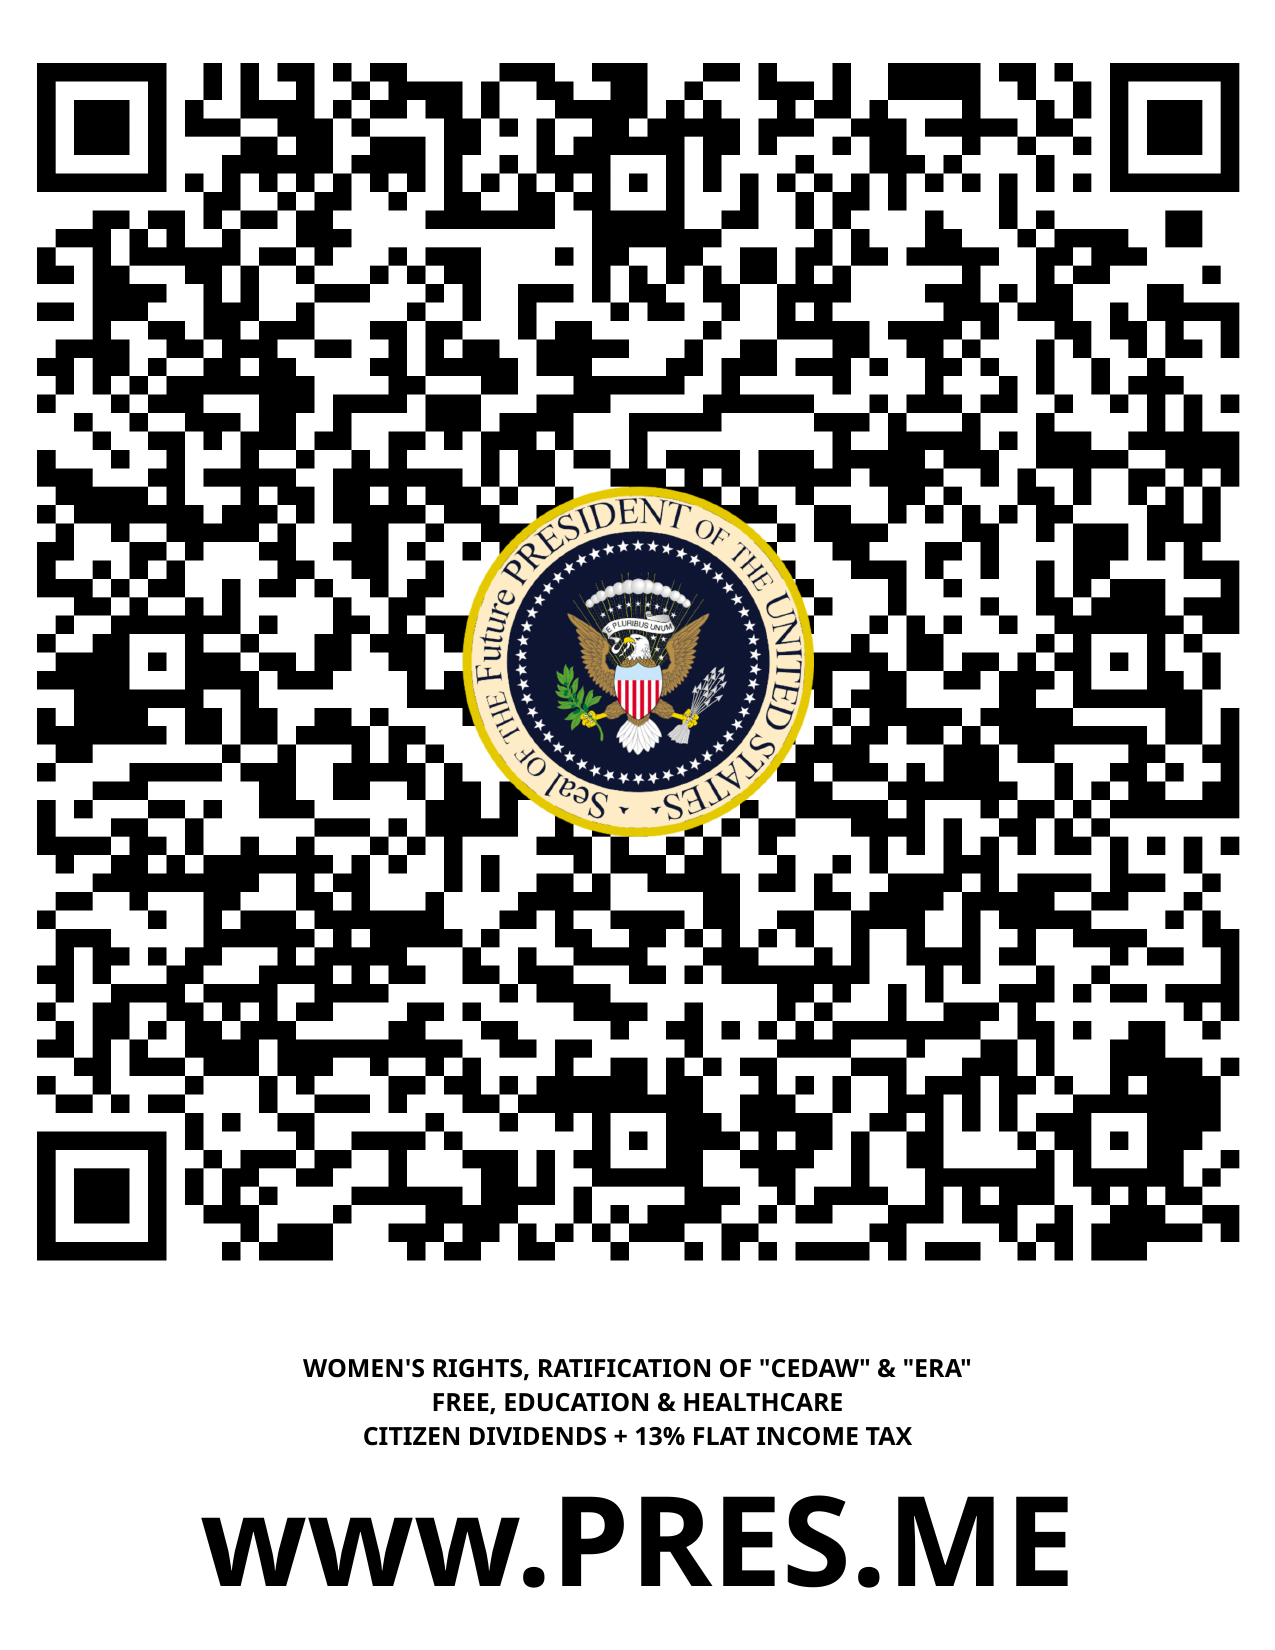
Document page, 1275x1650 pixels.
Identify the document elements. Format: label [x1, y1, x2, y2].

picture [0, 27, 1275, 1297]
